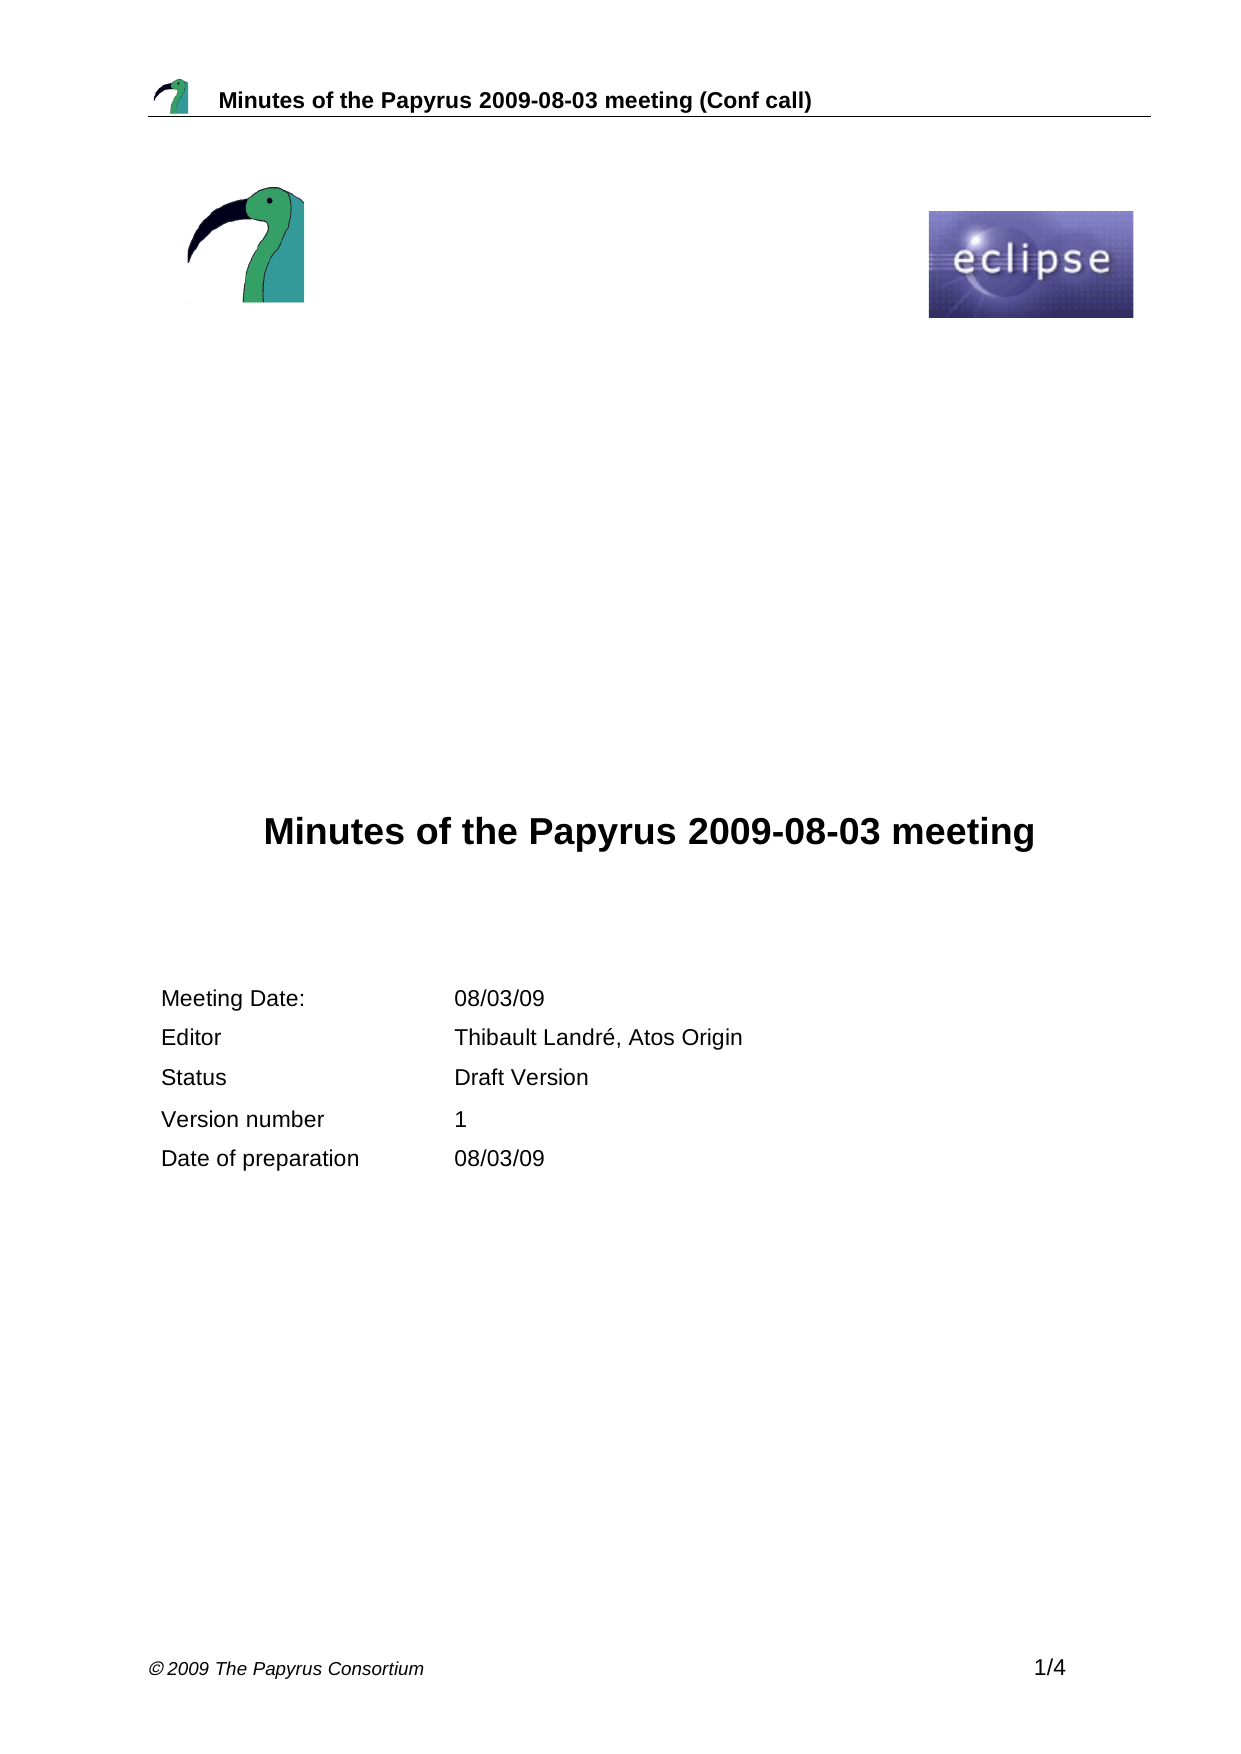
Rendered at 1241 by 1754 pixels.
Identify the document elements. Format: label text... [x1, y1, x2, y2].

table_cell 03/08/09 [443, 1145, 1152, 1184]
table_cell 1 [443, 1105, 1152, 1144]
picture [928, 211, 1134, 318]
table_cell Thibault Landré, Atos Origin [443, 1024, 1152, 1063]
table_cell Editor [150, 1024, 443, 1063]
table_cell Status [150, 1063, 443, 1105]
table_cell Version number [150, 1105, 443, 1144]
picture [187, 187, 305, 304]
table_header 03/08/09 [443, 984, 1152, 1024]
table_cell Date of preparation [150, 1145, 443, 1184]
table_cell Draft Version [443, 1063, 1152, 1105]
text Minutes of the Papyrus 2009-08-03 meeting [148, 810, 1151, 853]
table_header [148, 148, 1152, 366]
picture [153, 79, 189, 114]
table_header Meeting Date: [150, 984, 443, 1024]
